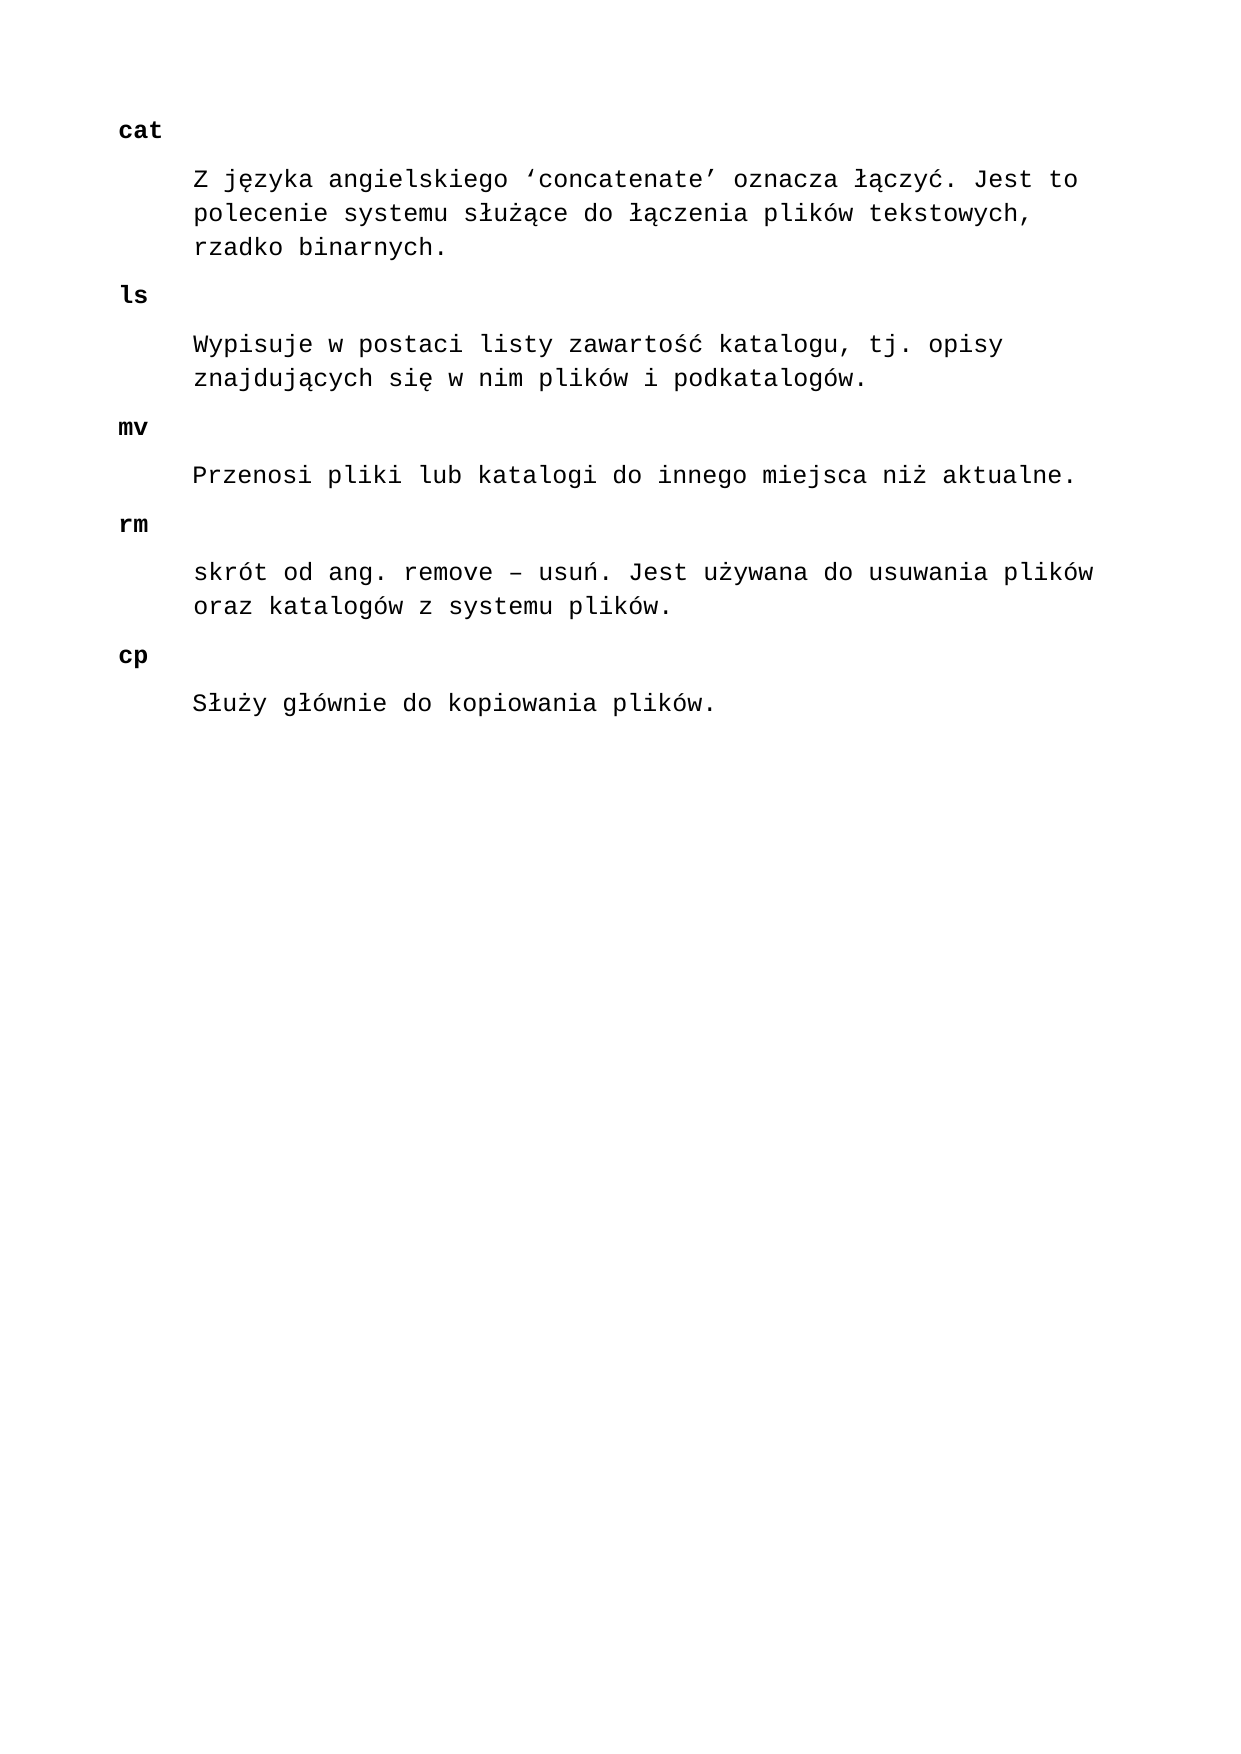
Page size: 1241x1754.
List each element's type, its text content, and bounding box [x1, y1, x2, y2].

text mv [118, 414, 1122, 442]
text rm [118, 511, 1122, 539]
text Przenosi pliki lub katalogi do innego miejsca niż aktualne. [118, 463, 1122, 491]
text cp [118, 642, 1122, 671]
list skrót od ang. remove – usuń. Jest używana do usuwania plików oraz katalogów z systemu plików. [156, 560, 1122, 622]
text cat [118, 118, 1122, 146]
list Z języka angielskiego ‘concatenate’ oznacza łączyć. Jest to polecenie systemu służące do łączenia plików tekstowych, rzadko binarnych. [156, 167, 1122, 263]
text Służy głównie do kopiowania plików. [118, 691, 1122, 719]
text ls [118, 283, 1122, 311]
list Wypisuje w postaci listy zawartość katalogu, tj. opisy znajdujących się w nim plików i podkatalogów. [156, 332, 1122, 394]
